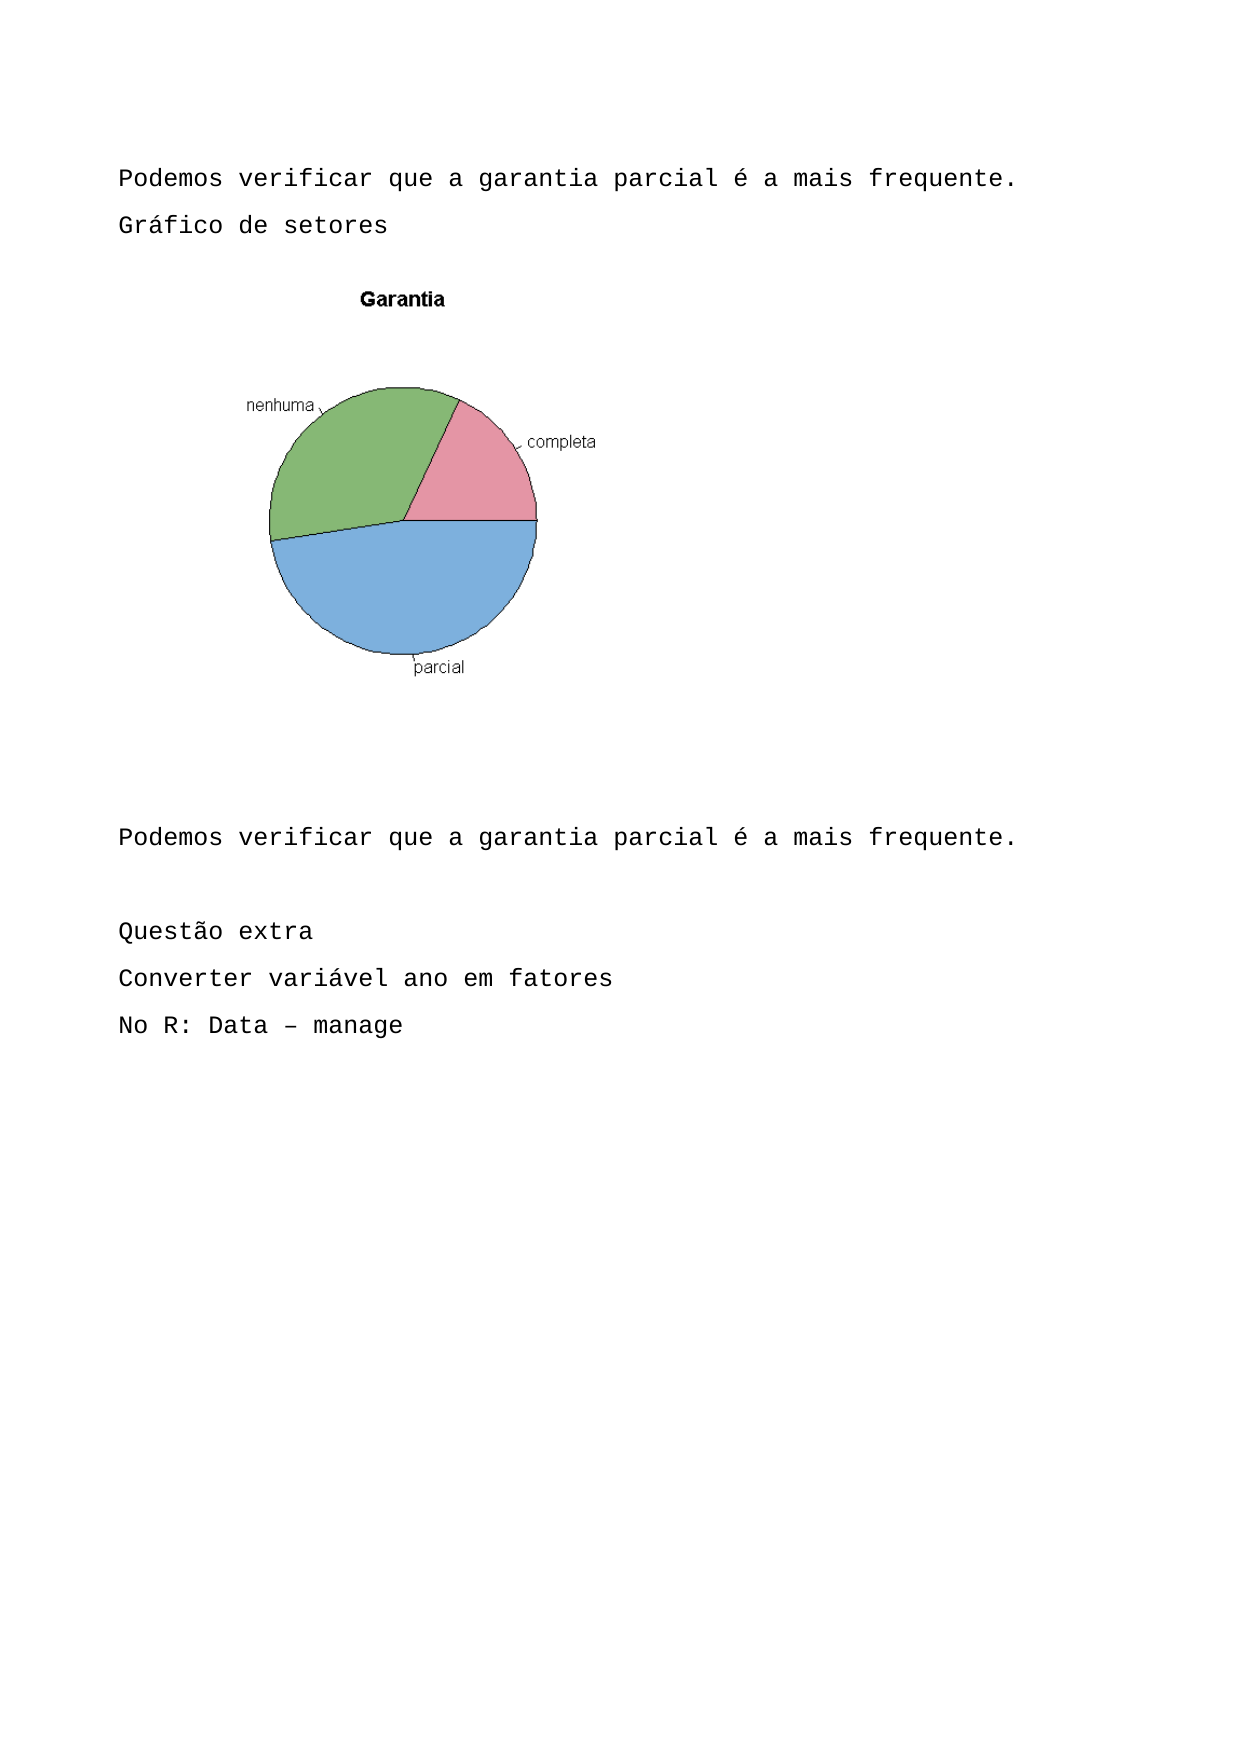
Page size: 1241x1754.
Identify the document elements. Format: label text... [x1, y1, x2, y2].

picture [118, 259, 635, 781]
text Converter variável ano em fatores [118, 966, 1122, 994]
text No R: Data – manage [118, 1013, 1122, 1041]
text Podemos verificar que a garantia parcial é a mais frequente. [118, 824, 1122, 853]
text Gráfico de setores [118, 212, 1122, 241]
text Podemos verificar que a garantia parcial é a mais frequente. [118, 165, 1122, 193]
text Questão extra [118, 918, 1122, 947]
